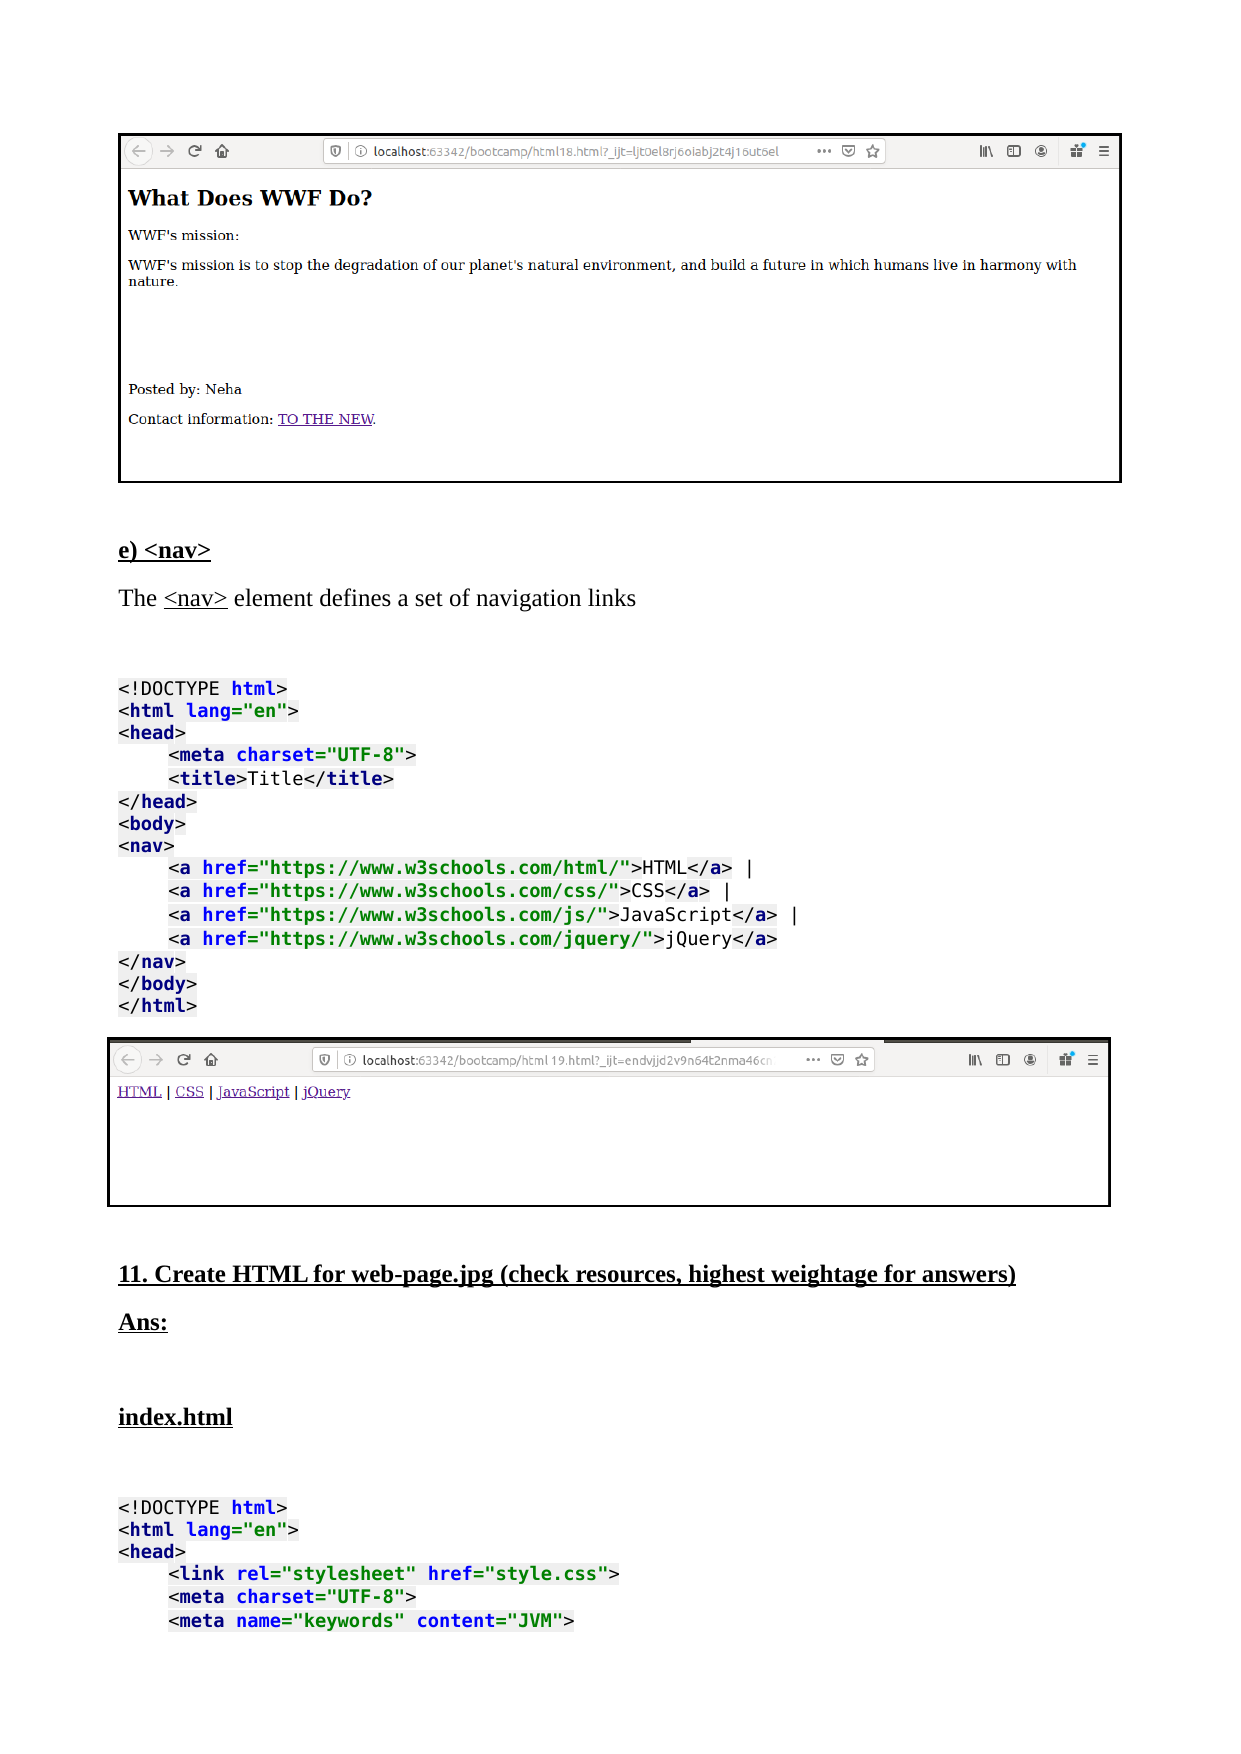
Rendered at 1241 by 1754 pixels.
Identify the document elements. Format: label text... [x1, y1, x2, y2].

text <head> [118, 722, 1122, 744]
text </nav> [118, 951, 1122, 973]
text <title>Title</title> [118, 767, 1122, 791]
text Ans: [118, 1307, 1122, 1336]
text <meta name="keywords" content="JVM"> [118, 1610, 1122, 1634]
text <head> [118, 1541, 1122, 1563]
text <meta charset="UTF-8"> [118, 744, 1122, 767]
text <body> [118, 813, 1122, 835]
text The <nav> element defines a set of navigation links [118, 583, 1122, 612]
text <a href="https://www.w3schools.com/jquery/">jQuery</a> [118, 928, 1122, 951]
text <meta charset="UTF-8"> [118, 1586, 1122, 1610]
text <a href="https://www.w3schools.com/js/">JavaScript</a> | [118, 904, 1122, 928]
text <a href="https://www.w3schools.com/css/">CSS</a> | [118, 880, 1122, 904]
text e) <nav> [118, 535, 1122, 564]
text <link rel="stylesheet" href="style.css"> [118, 1563, 1122, 1586]
text <html lang="en"> [118, 700, 1122, 722]
text <a href="https://www.w3schools.com/html/">HTML</a> | [118, 857, 1122, 880]
text <html lang="en"> [118, 1519, 1122, 1541]
text <!DOCTYPE html> [118, 678, 1122, 700]
picture [121, 136, 1120, 481]
text <!DOCTYPE html> [118, 1497, 1122, 1519]
text index.html [118, 1402, 1122, 1431]
text </html> [118, 995, 1122, 1017]
text 11. Create HTML for web-page.jpg (check resources, highest weightage for answers) [118, 1259, 1122, 1288]
picture [110, 1040, 1109, 1205]
text <nav> [118, 835, 1122, 857]
text </head> [118, 791, 1122, 813]
text </body> [118, 973, 1122, 995]
